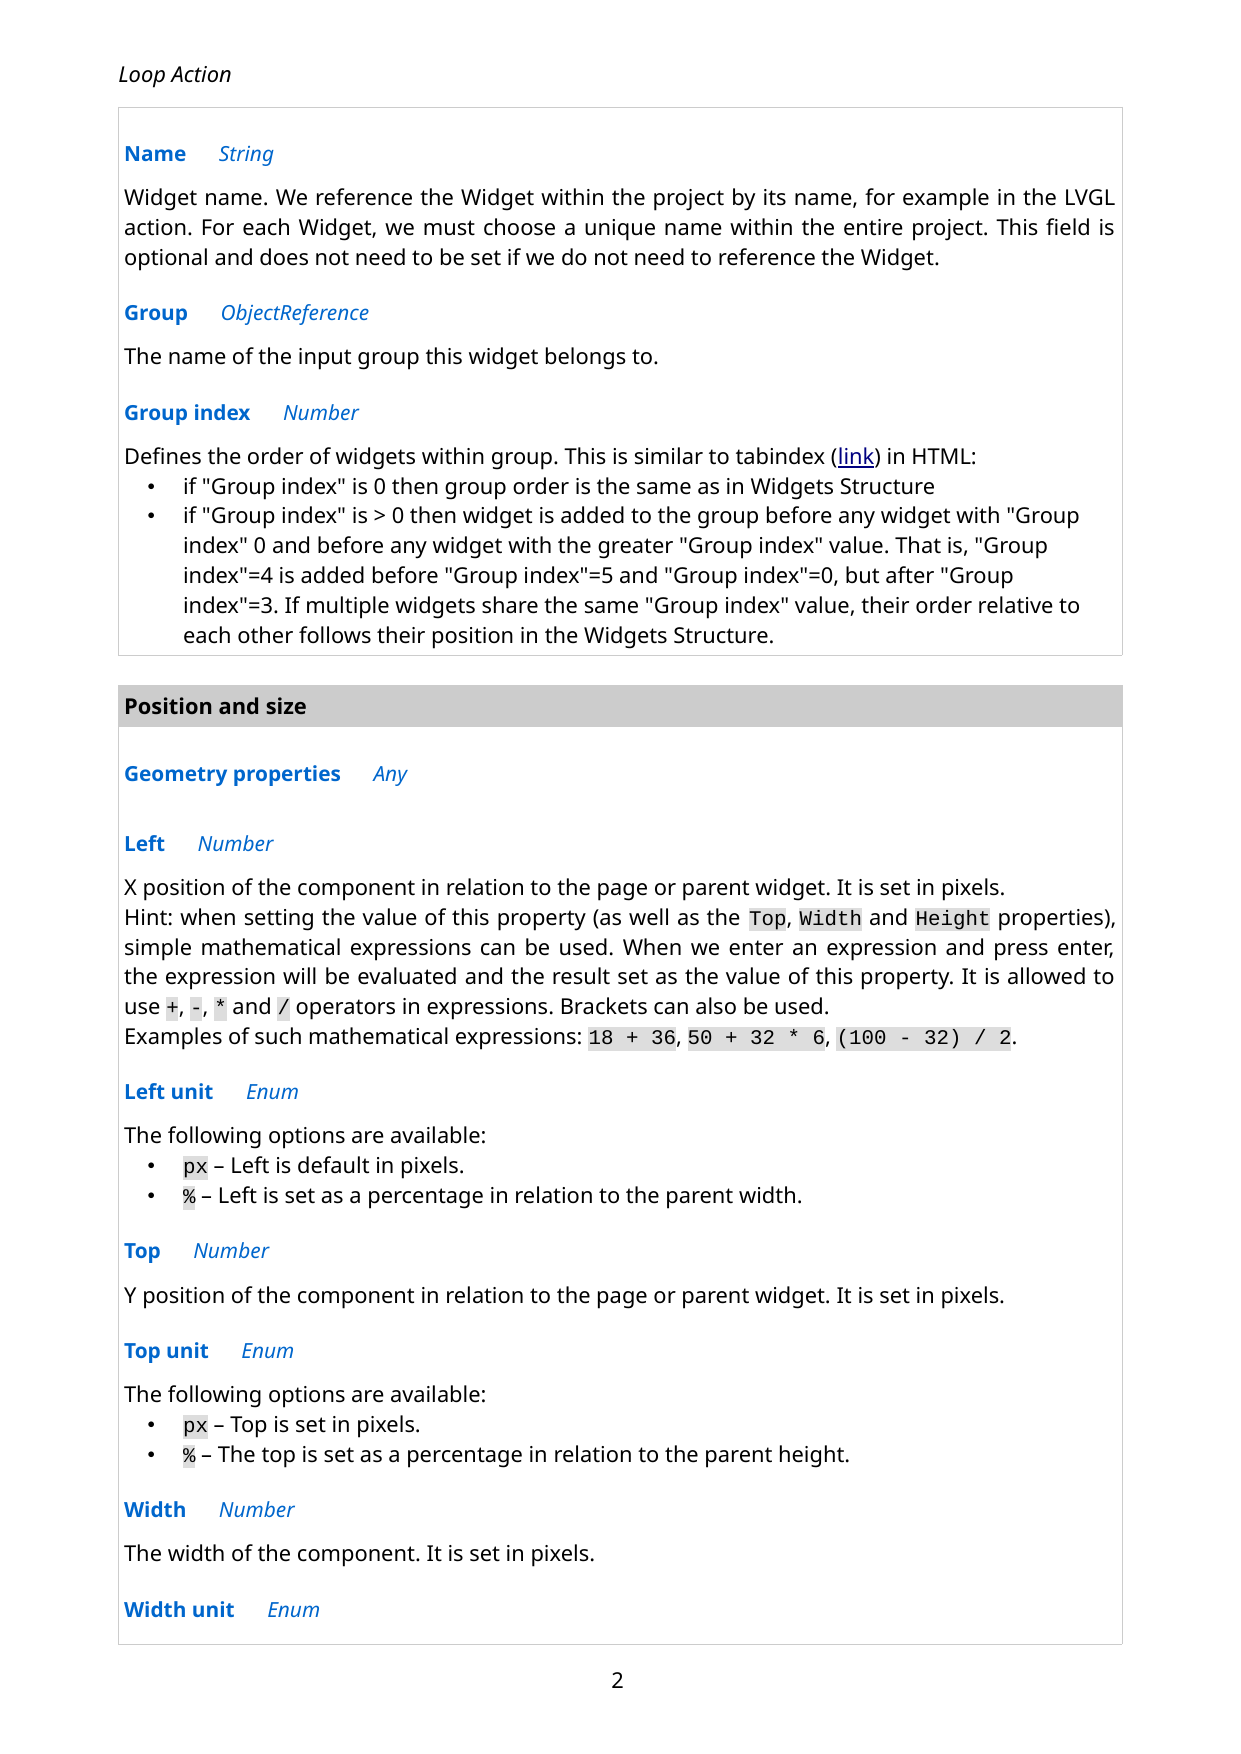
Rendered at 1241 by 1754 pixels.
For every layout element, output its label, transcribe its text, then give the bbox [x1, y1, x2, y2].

table_header Position and size [119, 686, 1122, 726]
table_cell Name String Widget name. We reference the Widget within the project by its name, for example in the LVGL action. For each Widget, we must choose a unique name within the entire project. This field is optional and does not need to be set if we do not need to reference the Widget. Group ObjectReference The name of the input group this widget belongs to. Group index Number Defines the order of widgets within group. This is similar to tabindex (link) in HTML: if "Group index" is 0 then group order is the same as in Widgets Structure if "Group index" is > 0 then widget is added to the group before any widget with "Group index" 0 and before any widget with the greater "Group index" value. That is, "Group index"=4 is added before "Group index"=5 and "Group index"=0, but after "Group index"=3. If multiple widgets share the same "Group index" value, their order relative to each other follows their position in the Widgets Structure. [119, 108, 1122, 655]
table_cell Geometry properties Any Left Number X position of the component in relation to the page or parent widget. It is set in pixels. Hint: when setting the value of this property (as well as the Top, Width and Height properties), simple mathematical expressions can be used. When we enter an expression and press enter, the expression will be evaluated and the result set as the value of this property. It is allowed to use +, -, * and / operators in expressions. Brackets can also be used. Examples of such mathematical expressions: 18 + 36, 50 + 32 * 6, (100 - 32) / 2. Left unit Enum The following options are available: px – Left is default in pixels. % – Left is set as a percentage in relation to the parent width. Top Number Y position of the component in relation to the page or parent widget. It is set in pixels. Top unit Enum The following options are available: px – Top is set in pixels. % – The top is set as a percentage in relation to the parent height. Width Number The width of the component. It is set in pixels. Width unit Enum [119, 727, 1122, 1644]
